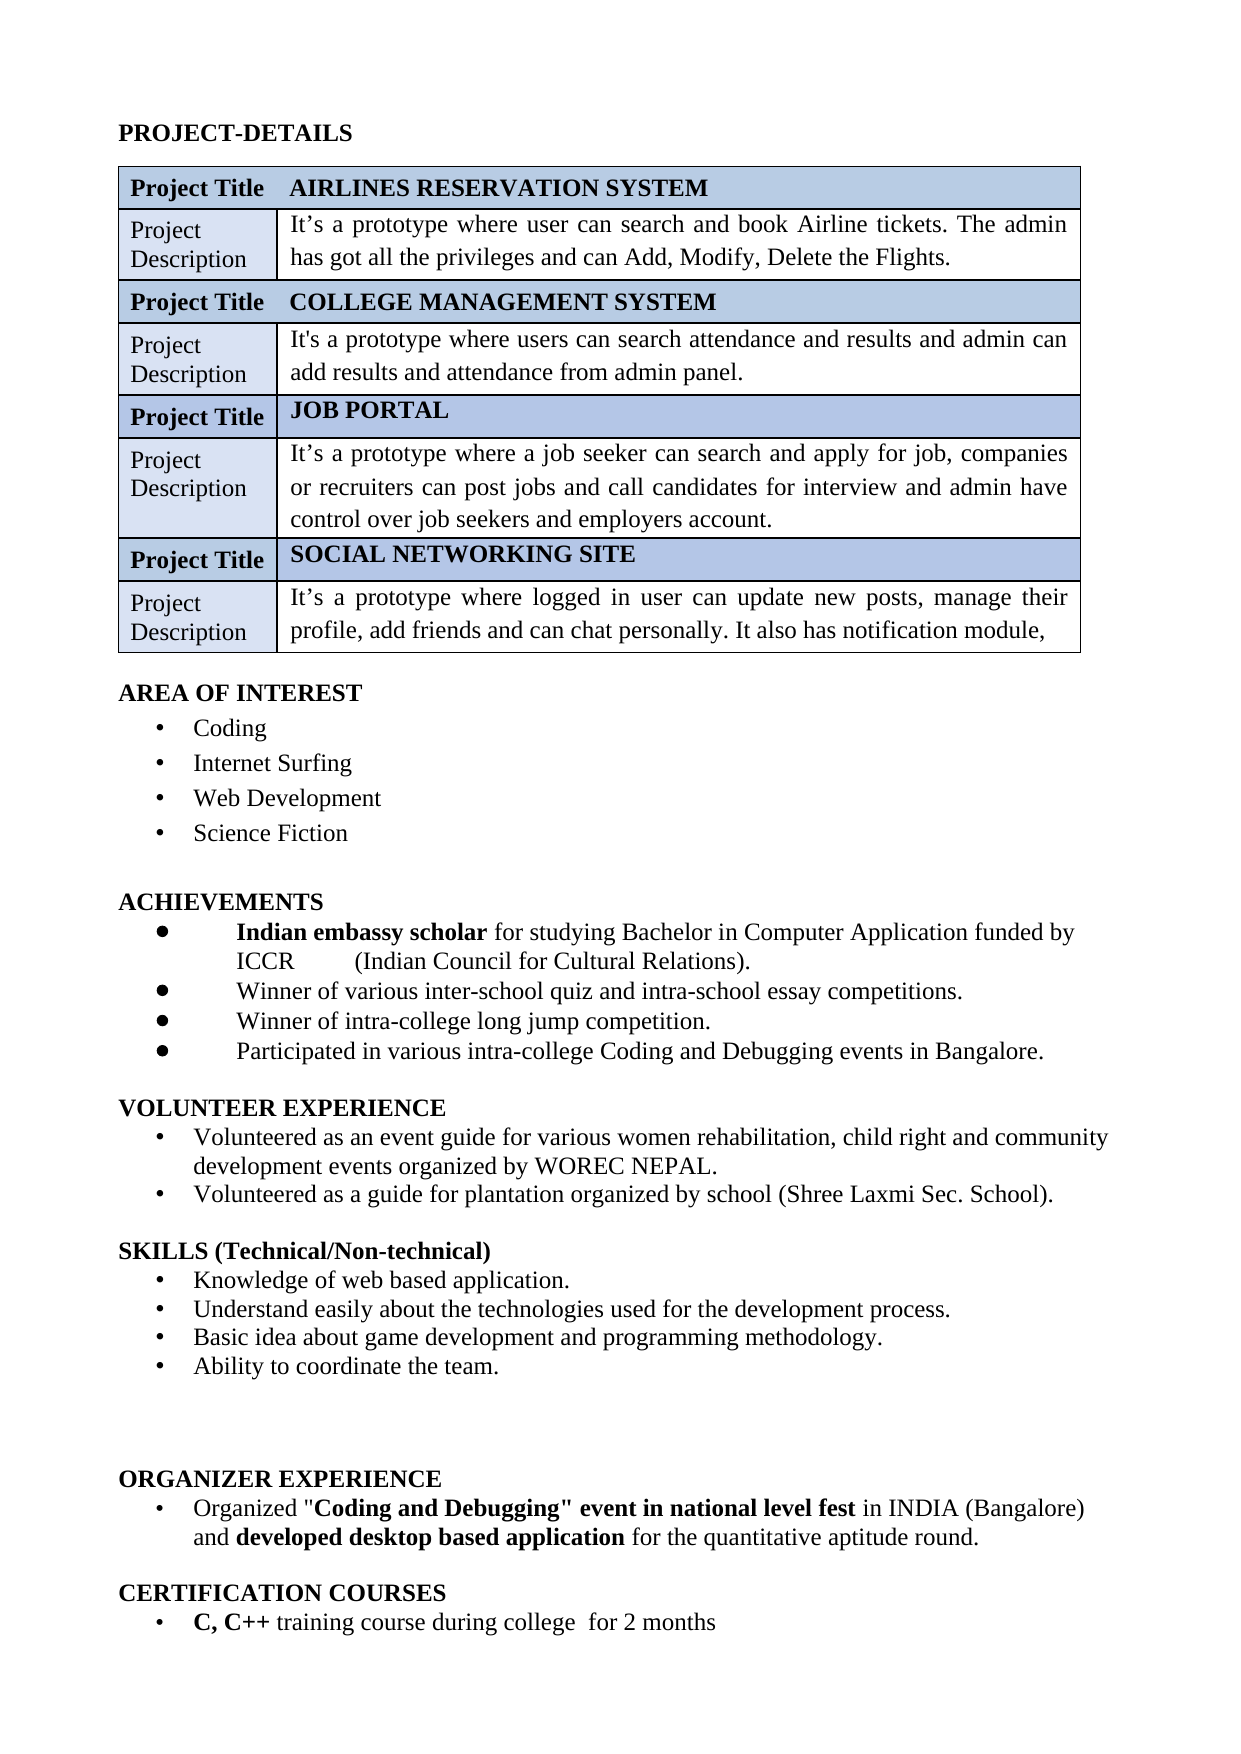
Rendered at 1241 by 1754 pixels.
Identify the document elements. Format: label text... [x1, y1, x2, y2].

text ORGANIZER EXPERIENCE [118, 1464, 1122, 1493]
table_cell Project Description [119, 582, 276, 652]
text AREA OF INTEREST [118, 678, 1122, 706]
table_header Project Title AIRLINES RESERVATION SYSTEM [119, 167, 1080, 208]
list C, C++ training course during college for 2 months [156, 1607, 1122, 1636]
table_cell Project Title [119, 539, 276, 580]
table_cell JOB PORTAL [278, 396, 1080, 437]
table_cell It’s a prototype where logged in user can update new posts, manage their profile, add friends and can chat personally. It also has notification module, [278, 582, 1080, 652]
table_cell SOCIAL NETWORKING SITE [278, 539, 1080, 580]
text VOLUNTEER EXPERIENCE [118, 1093, 1122, 1122]
text ⦁ Indian embassy scholar for studying Bachelor in Computer Application funded by ICCR (Indian Council for Cultural Relations). [118, 916, 1122, 974]
table_cell Project Title COLLEGE MANAGEMENT SYSTEM [119, 281, 1080, 322]
table_cell It’s a prototype where user can search and book Airline tickets. The admin has got all the privileges and can Add, Modify, Delete the Flights. [278, 210, 1080, 279]
text ⦁ Winner of various inter-school quiz and intra-school essay competitions. [118, 974, 1122, 1005]
list Understand easily about the technologies used for the development process. [156, 1294, 1122, 1322]
text PROJECT-DETAILS [118, 118, 1122, 147]
list Internet Surfing [156, 748, 1122, 776]
list Basic idea about game development and programming methodology. [156, 1322, 1122, 1351]
list Coding [156, 713, 1122, 741]
text ⦁ Participated in various intra-college Coding and Debugging events in Bangalore. [118, 1035, 1122, 1065]
list Ability to coordinate the team. [156, 1351, 1122, 1380]
table_cell Project Title [119, 396, 276, 437]
list Web Development [156, 783, 1122, 811]
list Organized "Coding and Debugging" event in national level fest in INDIA (Bangalore) and developed desktop based application for the quantitative aptitude round. [156, 1493, 1122, 1550]
list Volunteered as a guide for plantation organized by school (Shree Laxmi Sec. School). [156, 1179, 1122, 1208]
text SKILLS (Technical/Non-technical) [118, 1236, 1122, 1265]
text CERTIFICATION COURSES [118, 1578, 1122, 1607]
list Knowledge of web based application. [156, 1265, 1122, 1294]
table_cell It's a prototype where users can search attendance and results and admin can add results and attendance from admin panel. [278, 324, 1080, 394]
table_cell Project Description [119, 439, 276, 537]
text ⦁ Winner of intra-college long jump competition. [118, 1005, 1122, 1035]
table_cell Project Description [119, 210, 276, 279]
list Volunteered as an event guide for various women rehabilitation, child right and community development events organized by WOREC NEPAL. [156, 1122, 1122, 1179]
table_cell Project Description [119, 324, 276, 394]
table_cell It’s a prototype where a job seeker can search and apply for job, companies or recruiters can post jobs and call candidates for interview and admin have control over job seekers and employers account. [278, 439, 1080, 537]
text ACHIEVEMENTS [118, 887, 1122, 916]
list Science Fiction [156, 818, 1122, 846]
